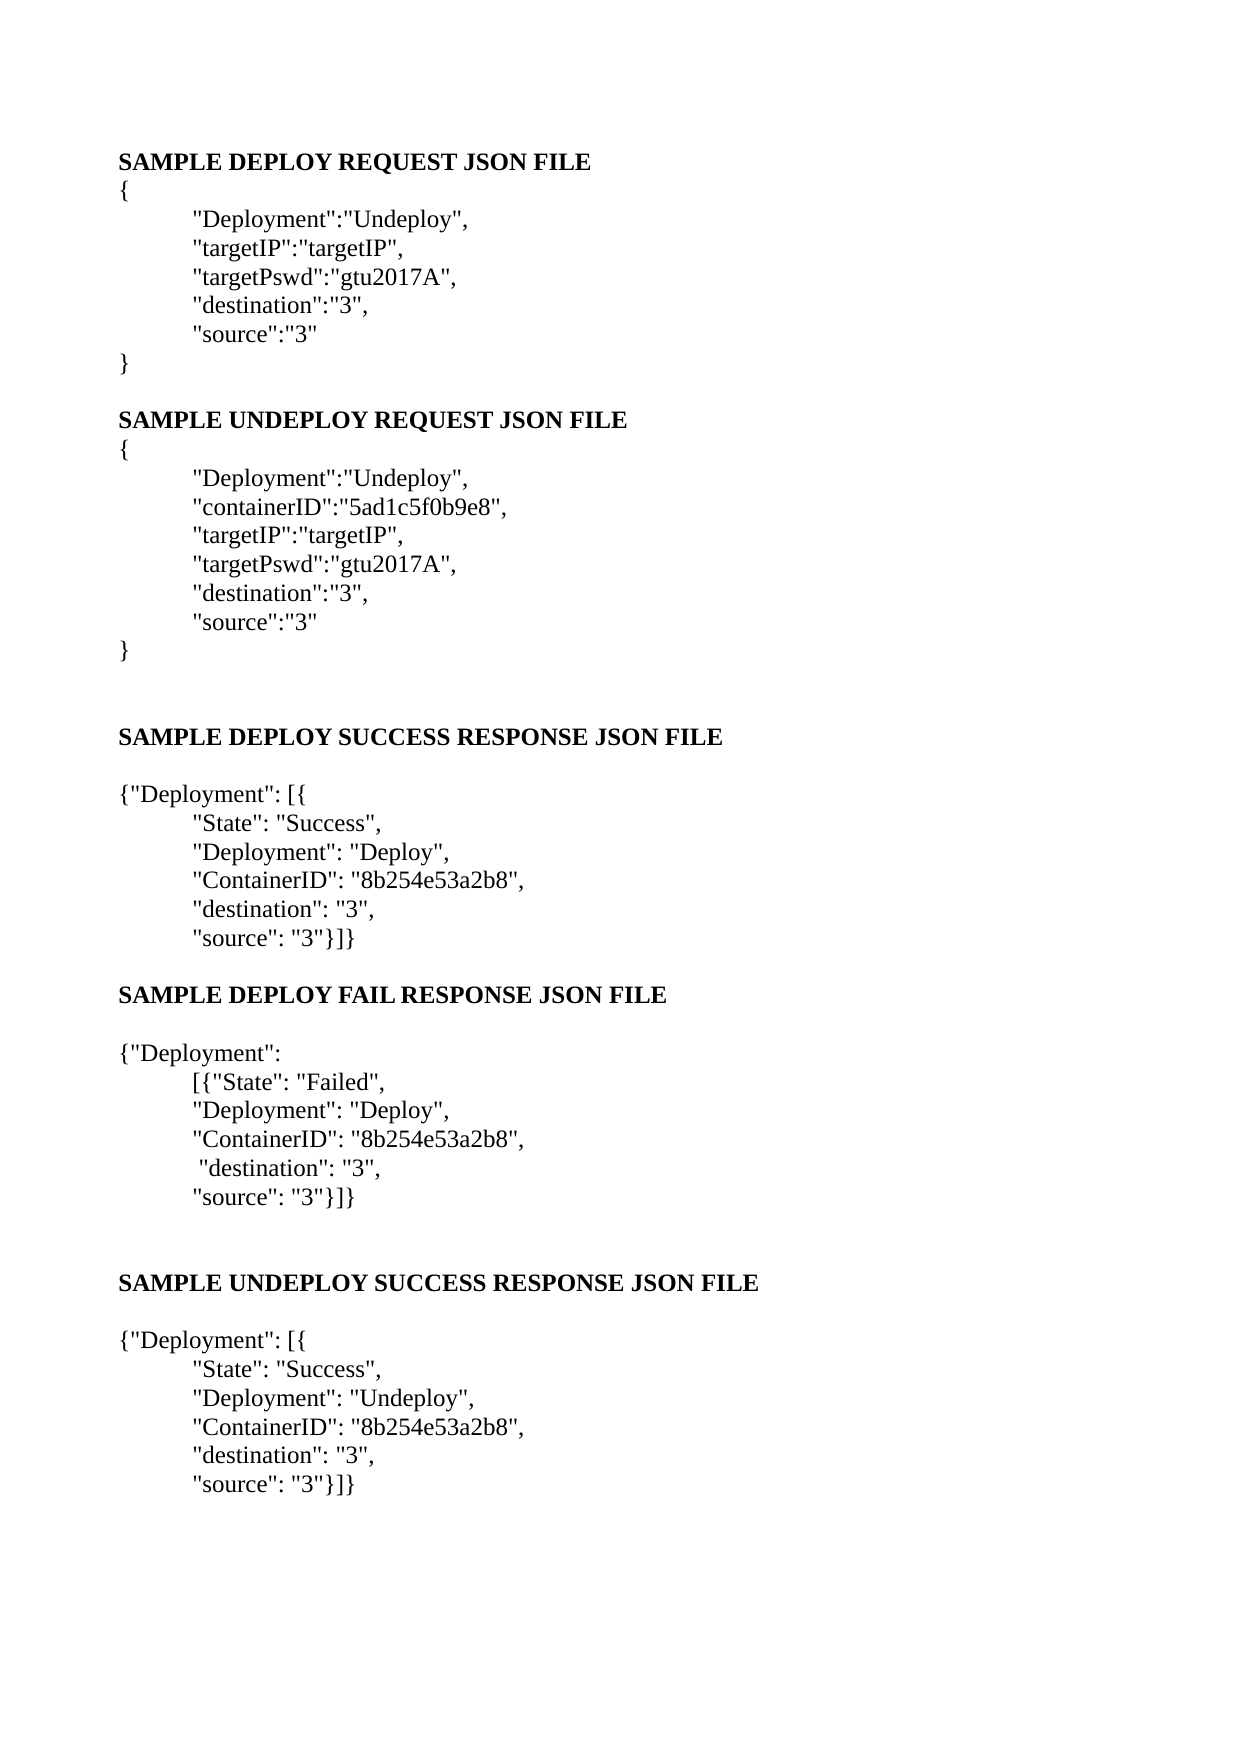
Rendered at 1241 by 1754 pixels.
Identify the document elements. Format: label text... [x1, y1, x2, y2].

text "source": "3"}]} [118, 923, 1122, 952]
text "source": "3"}]} [118, 1182, 1122, 1211]
text SAMPLE DEPLOY SUCCESS RESPONSE JSON FILE [118, 722, 1122, 751]
text SAMPLE DEPLOY FAIL RESPONSE JSON FILE [118, 981, 1122, 1009]
text "Deployment": "Undeploy", [118, 1383, 1122, 1412]
text "destination": "3", [118, 1441, 1122, 1469]
text SAMPLE UNDEPLOY SUCCESS RESPONSE JSON FILE [118, 1268, 1122, 1297]
text SAMPLE DEPLOY REQUEST JSON FILE [118, 147, 1122, 176]
text "source": "3"}]} [118, 1469, 1122, 1498]
text "targetPswd":"gtu2017A", [118, 262, 1122, 291]
text "targetIP":"targetIP", [118, 233, 1122, 262]
text "source":"3" [118, 607, 1122, 636]
text {"Deployment": [{ [118, 779, 1122, 808]
text "Deployment":"Undeploy", [118, 463, 1122, 492]
text {"Deployment": [118, 1038, 1122, 1067]
text "containerID":"5ad1c5f0b9e8", [118, 492, 1122, 521]
text "ContainerID": "8b254e53a2b8", [118, 1412, 1122, 1441]
text "destination": "3", [118, 894, 1122, 923]
text } [118, 348, 1122, 377]
text "destination":"3", [118, 291, 1122, 319]
text "targetIP":"targetIP", [118, 521, 1122, 549]
text "Deployment": "Deploy", [118, 837, 1122, 866]
text "ContainerID": "8b254e53a2b8", [118, 1124, 1122, 1153]
text "destination": "3", [118, 1153, 1122, 1182]
text "State": "Success", [118, 1354, 1122, 1383]
text { [118, 176, 1122, 204]
text "Deployment":"Undeploy", [118, 204, 1122, 233]
text { [118, 434, 1122, 463]
text "State": "Success", [118, 808, 1122, 837]
text "targetPswd":"gtu2017A", [118, 549, 1122, 578]
text {"Deployment": [{ [118, 1326, 1122, 1354]
text "source":"3" [118, 319, 1122, 348]
text "destination":"3", [118, 578, 1122, 607]
text "Deployment": "Deploy", [118, 1096, 1122, 1124]
text } [118, 636, 1122, 664]
text [{"State": "Failed", [118, 1067, 1122, 1096]
text "ContainerID": "8b254e53a2b8", [118, 866, 1122, 894]
text SAMPLE UNDEPLOY REQUEST JSON FILE [118, 406, 1122, 434]
